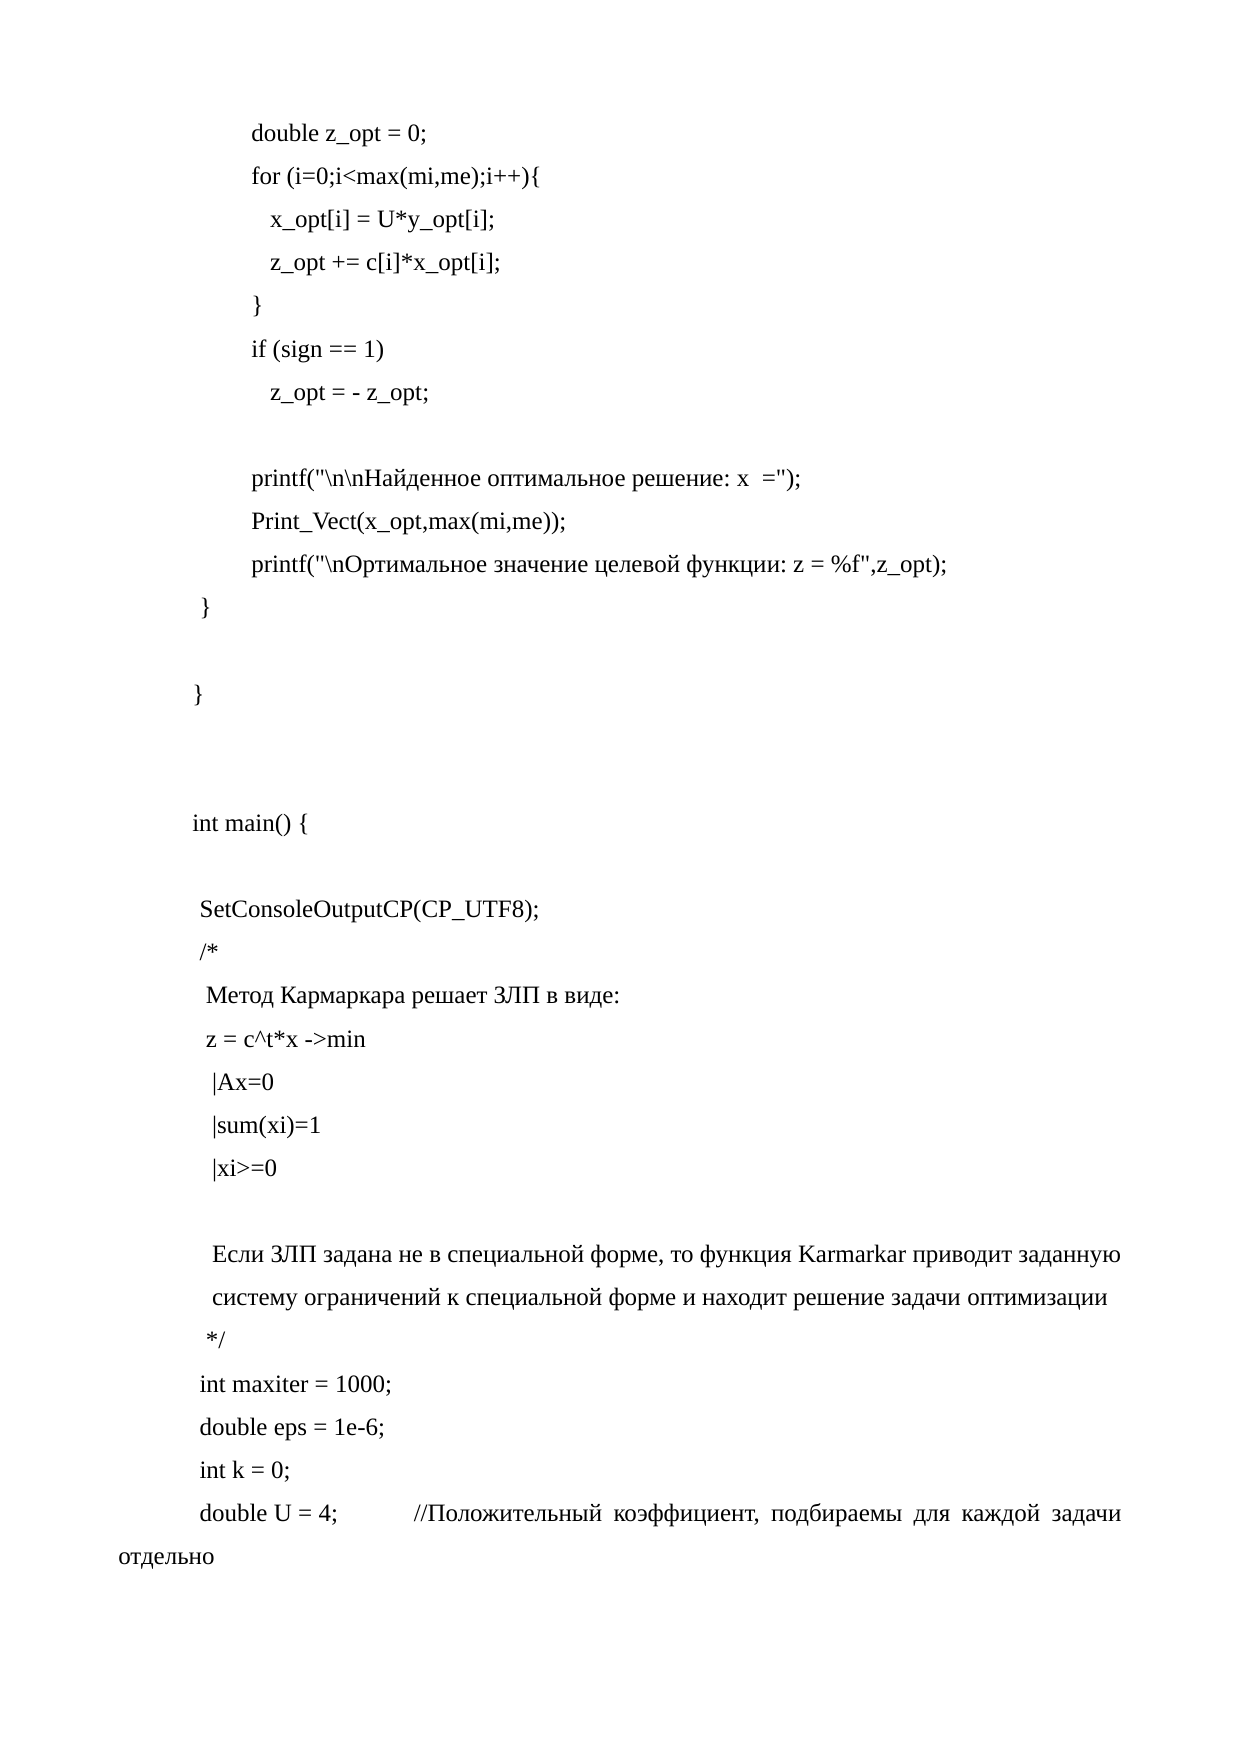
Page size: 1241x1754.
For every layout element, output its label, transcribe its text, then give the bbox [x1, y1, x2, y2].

text SetConsoleOutputCP(CP_UTF8); [118, 894, 1122, 923]
text систему ограничений к специальной форме и находит решение задачи оптимизации [118, 1282, 1122, 1311]
text z_opt = - z_opt; [118, 377, 1122, 406]
text } [118, 291, 1122, 319]
text /* [118, 937, 1122, 966]
text } [118, 592, 1122, 621]
text z_opt += c[i]*x_opt[i]; [118, 247, 1122, 276]
text for (i=0;i<max(mi,me);i++){ [118, 161, 1122, 190]
text */ [118, 1326, 1122, 1354]
text double U = 4; //Положительный коэффициент, подбираемы для каждой задачи отдельно [118, 1498, 1122, 1570]
text int main() { [118, 808, 1122, 837]
text } [118, 679, 1122, 707]
text double z_opt = 0; [118, 118, 1122, 147]
text |xi>=0 [118, 1153, 1122, 1182]
text double eps = 1e-6; [118, 1412, 1122, 1441]
text x_opt[i] = U*y_opt[i]; [118, 204, 1122, 233]
text |Ax=0 [118, 1067, 1122, 1096]
text if (sign == 1) [118, 334, 1122, 362]
text Метод Кармаркара решает ЗЛП в виде: [118, 981, 1122, 1009]
text |sum(xi)=1 [118, 1110, 1122, 1139]
text printf("\nОртимальное значение целевой функции: z = %f",z_opt); [118, 549, 1122, 578]
text int k = 0; [118, 1455, 1122, 1484]
text Если ЗЛП задана не в специальной форме, то функция Karmarkar приводит заданную [118, 1239, 1122, 1268]
text printf("\n\nНайденное оптимальное решение: x ="); [118, 463, 1122, 492]
text Print_Vect(x_opt,max(mi,me)); [118, 506, 1122, 535]
text int maxiter = 1000; [118, 1369, 1122, 1397]
text z = c^t*x ->min [118, 1024, 1122, 1052]
